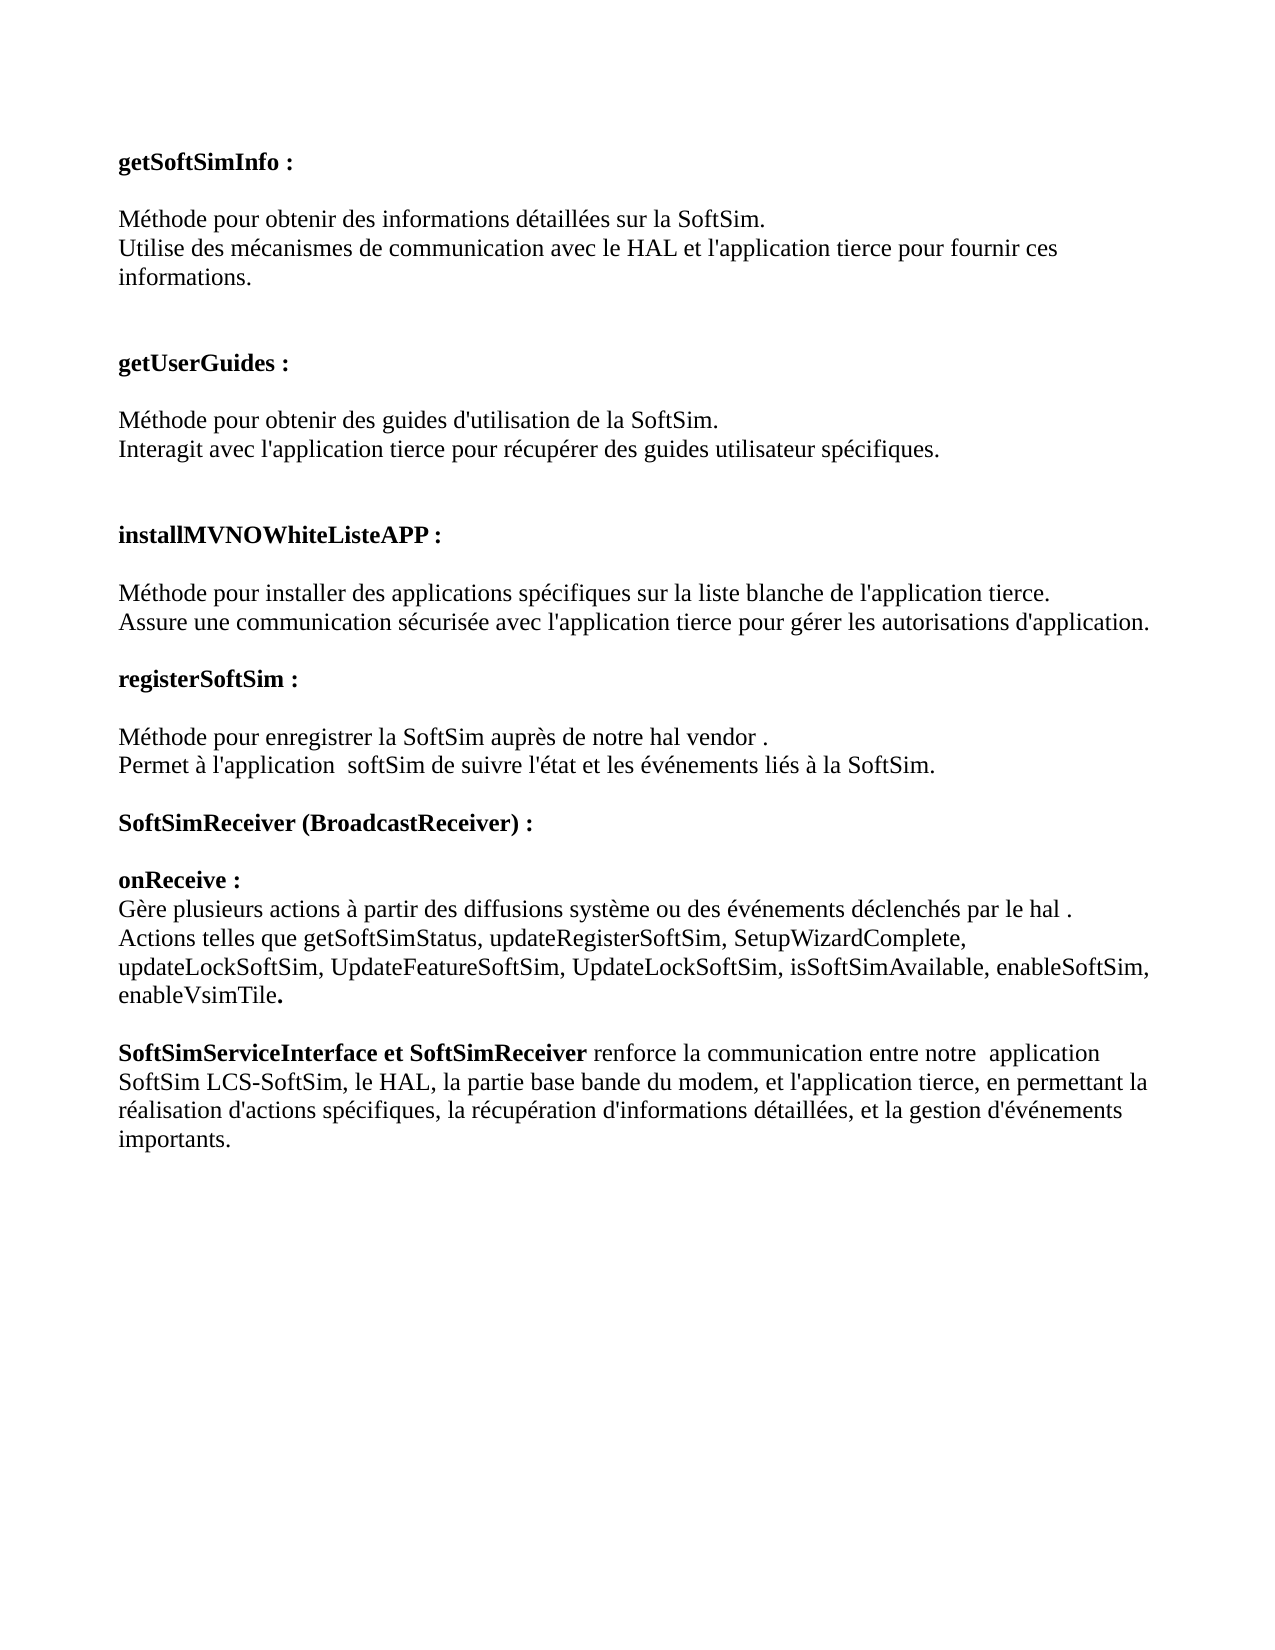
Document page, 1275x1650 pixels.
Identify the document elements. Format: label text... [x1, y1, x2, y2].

text Interagit avec l'application tierce pour récupérer des guides utilisateur spécifiques. [118, 434, 1157, 463]
text SoftSimReceiver (BroadcastReceiver) : [118, 808, 1157, 837]
text Méthode pour enregistrer la SoftSim auprès de notre hal vendor . [118, 722, 1157, 751]
text registerSoftSim : [118, 664, 1157, 693]
text Actions telles que getSoftSimStatus, updateRegisterSoftSim, SetupWizardComplete, updateLockSoftSim, UpdateFeatureSoftSim, UpdateLockSoftSim, isSoftSimAvailable, enableSoftSim, enableVsimTile. [118, 923, 1157, 1009]
text getSoftSimInfo : [118, 147, 1157, 176]
text Utilise des mécanismes de communication avec le HAL et l'application tierce pour fournir ces informations. [118, 233, 1157, 291]
text Méthode pour obtenir des guides d'utilisation de la SoftSim. [118, 406, 1157, 434]
text Assure une communication sécurisée avec l'application tierce pour gérer les autorisations d'application. [118, 607, 1157, 636]
text Permet à l'application softSim de suivre l'état et les événements liés à la SoftSim. [118, 751, 1157, 779]
text Gère plusieurs actions à partir des diffusions système ou des événements déclenchés par le hal . [118, 894, 1157, 923]
text getUserGuides : [118, 348, 1157, 377]
text Méthode pour installer des applications spécifiques sur la liste blanche de l'application tierce. [118, 578, 1157, 607]
text SoftSimServiceInterface et SoftSimReceiver renforce la communication entre notre application SoftSim LCS-SoftSim, le HAL, la partie base bande du modem, et l'application tierce, en permettant la réalisation d'actions spécifiques, la récupération d'informations détaillées, et la gestion d'événements importants. [118, 1038, 1157, 1153]
text Méthode pour obtenir des informations détaillées sur la SoftSim. [118, 204, 1157, 233]
text onReceive : [118, 866, 1157, 894]
text installMVNOWhiteListeAPP : [118, 521, 1157, 549]
